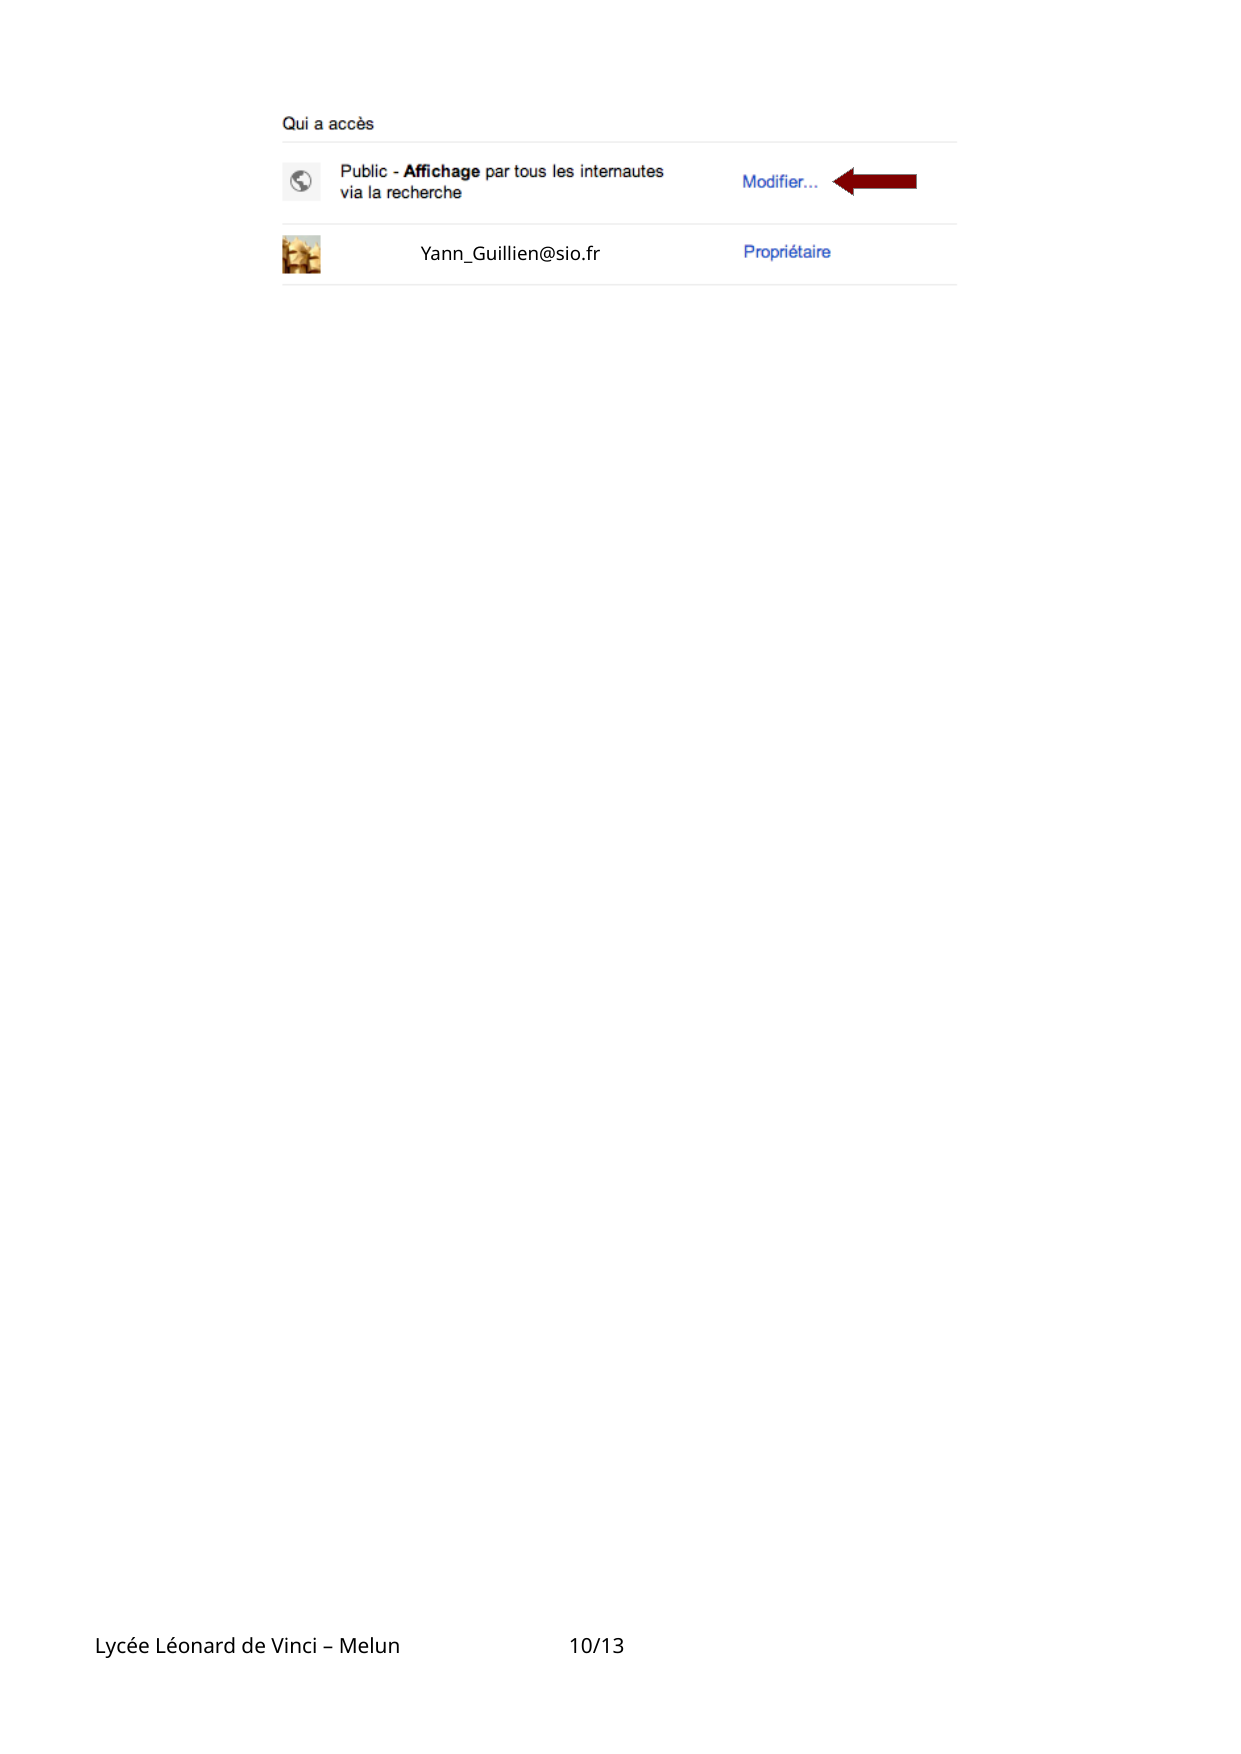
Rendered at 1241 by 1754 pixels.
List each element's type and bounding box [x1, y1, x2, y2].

picture [272, 94, 969, 312]
